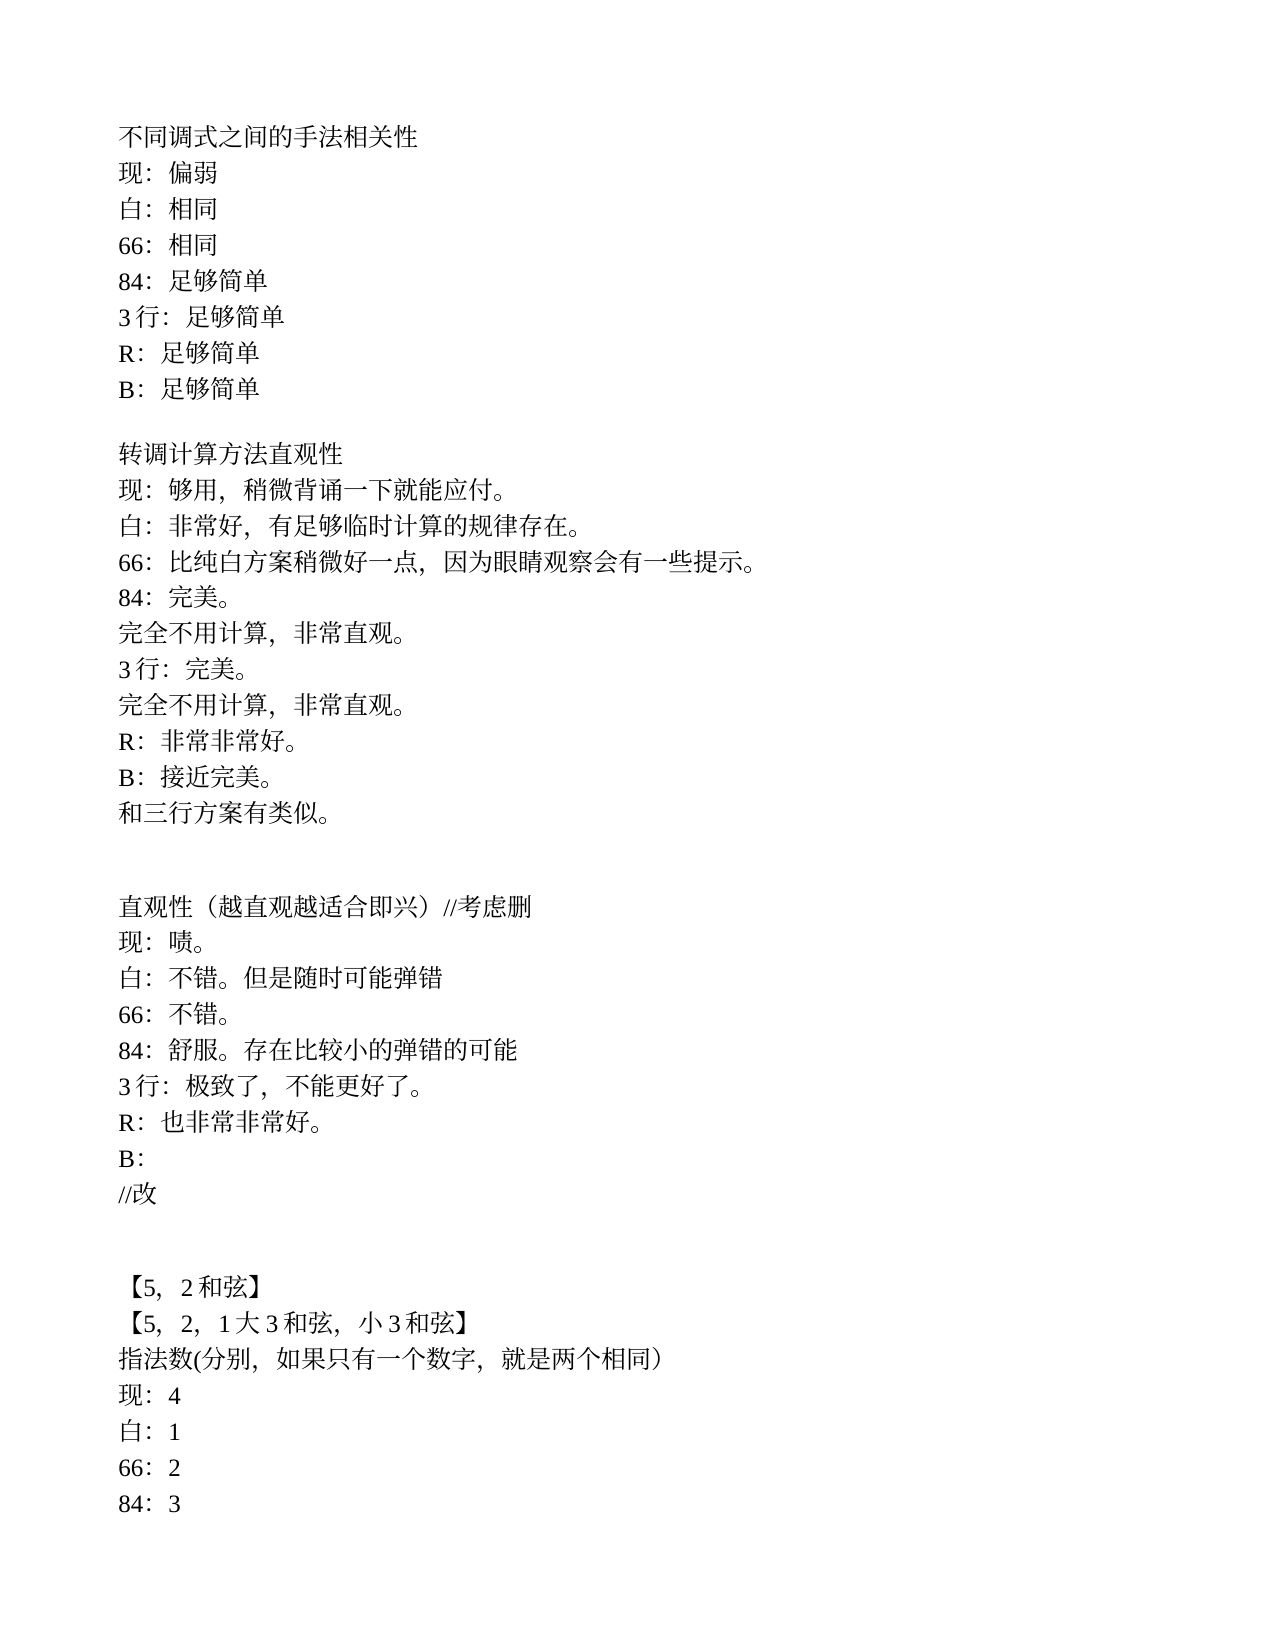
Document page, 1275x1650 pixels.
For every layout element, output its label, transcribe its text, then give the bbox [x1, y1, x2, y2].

text 84：完美。 [118, 578, 1157, 614]
text 白：非常好，有足够临时计算的规律存在。 [118, 506, 1157, 542]
text 【5，2，1大3和弦，小3和弦】 [118, 1304, 1157, 1340]
text B： [118, 1139, 1157, 1175]
text 66：比纯白方案稍微好一点，因为眼睛观察会有一些提示。 [118, 542, 1157, 578]
text 3行：完美。 [118, 650, 1157, 686]
text 直观性（越直观越适合即兴）//考虑删 [118, 887, 1157, 923]
text B：足够简单 [118, 370, 1157, 406]
text B：接近完美。 [118, 758, 1157, 794]
text 现：4 [118, 1376, 1157, 1412]
text 转调计算方法直观性 [118, 434, 1157, 470]
text 66：相同 [118, 226, 1157, 262]
text 84：足够简单 [118, 262, 1157, 298]
text 白：相同 [118, 190, 1157, 226]
text 84：舒服。存在比较小的弹错的可能 [118, 1031, 1157, 1067]
text R：非常非常好。 [118, 722, 1157, 758]
text 84：3 [118, 1484, 1157, 1520]
text 3行：极致了，不能更好了。 [118, 1067, 1157, 1103]
text //改 [118, 1175, 1157, 1211]
text 现：够用，稍微背诵一下就能应付。 [118, 470, 1157, 506]
text 66：2 [118, 1448, 1157, 1484]
text 现：偏弱 [118, 154, 1157, 190]
text 66：不错。 [118, 995, 1157, 1031]
text 完全不用计算，非常直观。 [118, 686, 1157, 722]
text 指法数(分别，如果只有一个数字，就是两个相同） [118, 1340, 1157, 1376]
text 3行：足够简单 [118, 298, 1157, 334]
text 白：1 [118, 1412, 1157, 1448]
text R：足够简单 [118, 334, 1157, 370]
text 白：不错。但是随时可能弹错 [118, 959, 1157, 995]
text 现：啧。 [118, 923, 1157, 959]
text R：也非常非常好。 [118, 1103, 1157, 1139]
text 不同调式之间的手法相关性 [118, 118, 1157, 154]
text 【5，2和弦】 [118, 1268, 1157, 1304]
text 完全不用计算，非常直观。 [118, 614, 1157, 650]
text 和三行方案有类似。 [118, 794, 1157, 830]
